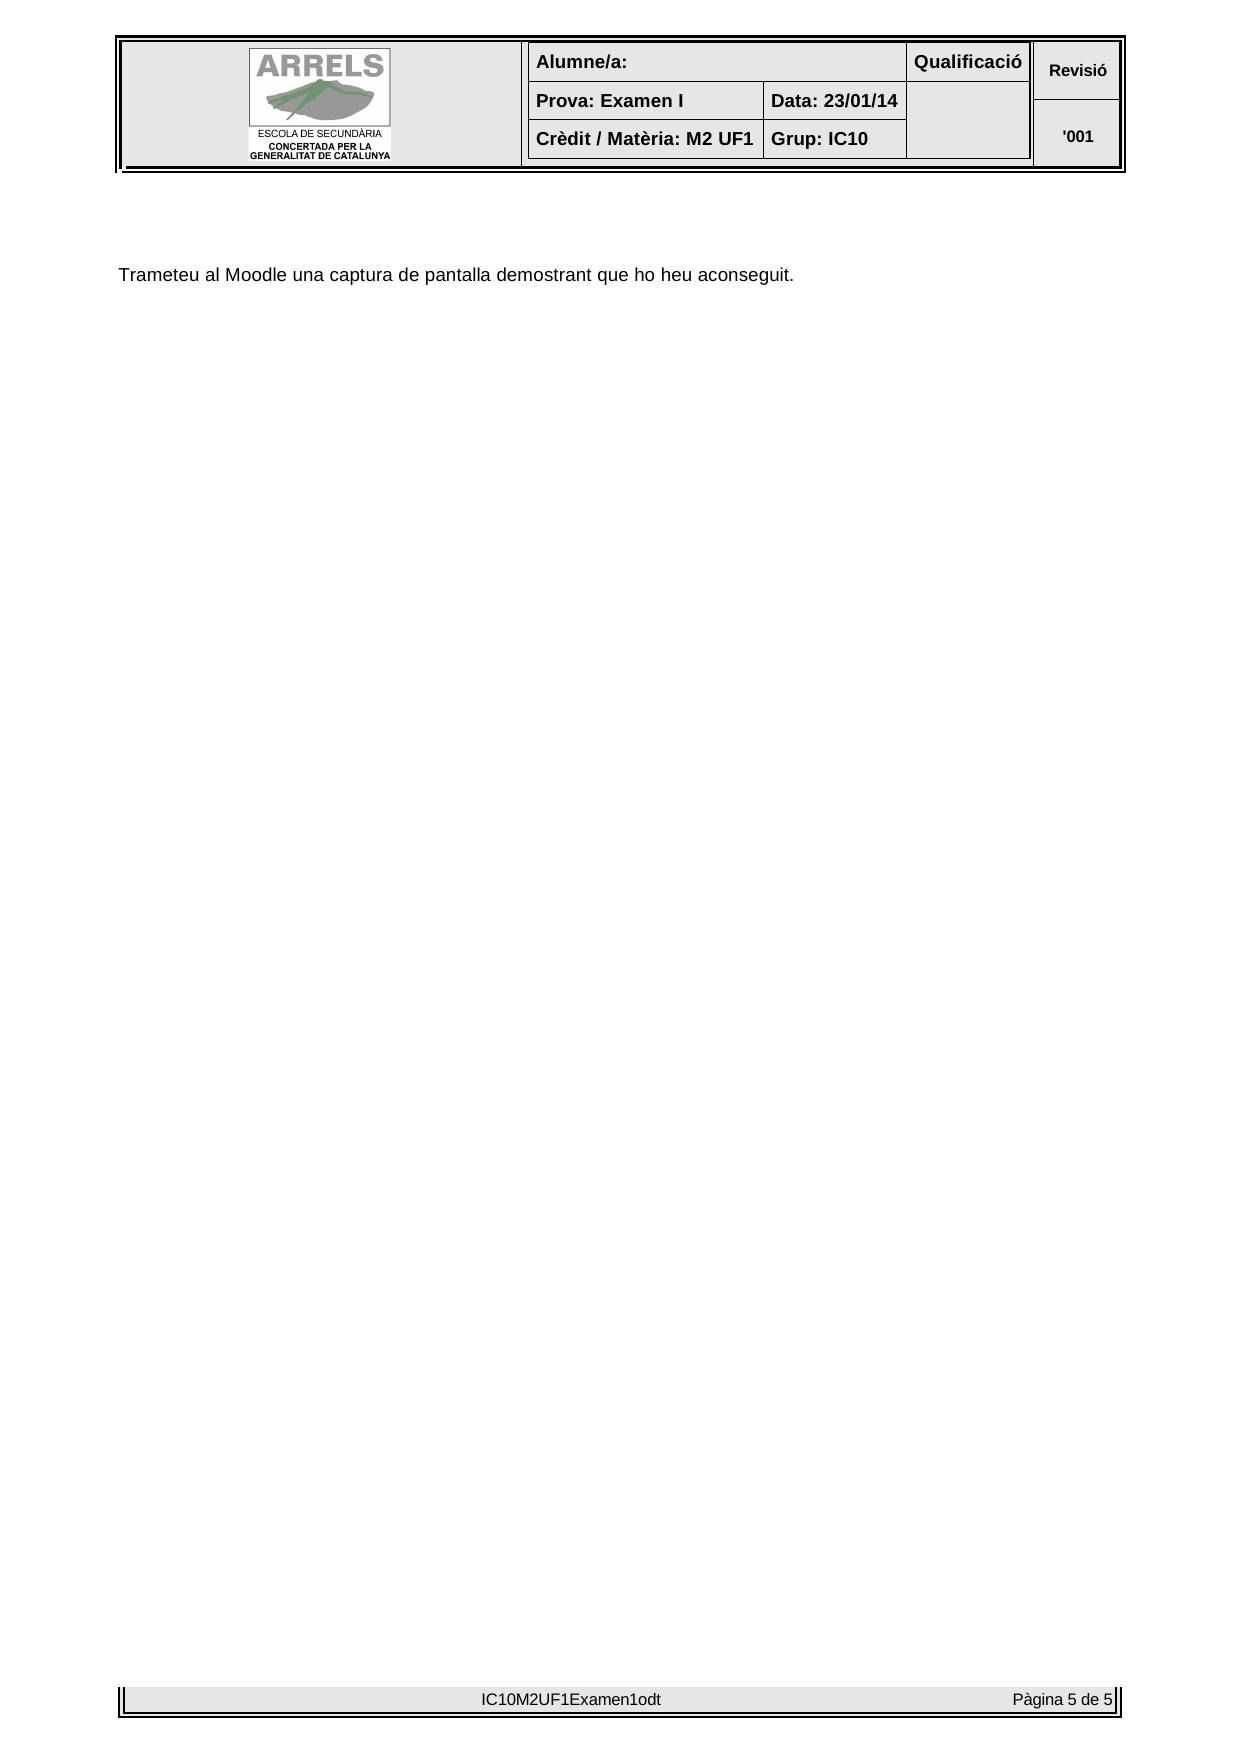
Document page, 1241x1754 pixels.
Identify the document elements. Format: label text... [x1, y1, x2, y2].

picture [248, 48, 391, 161]
text Trameteu al Moodle una captura de pantalla demostrant que ho heu aconseguit. [118, 264, 1122, 285]
